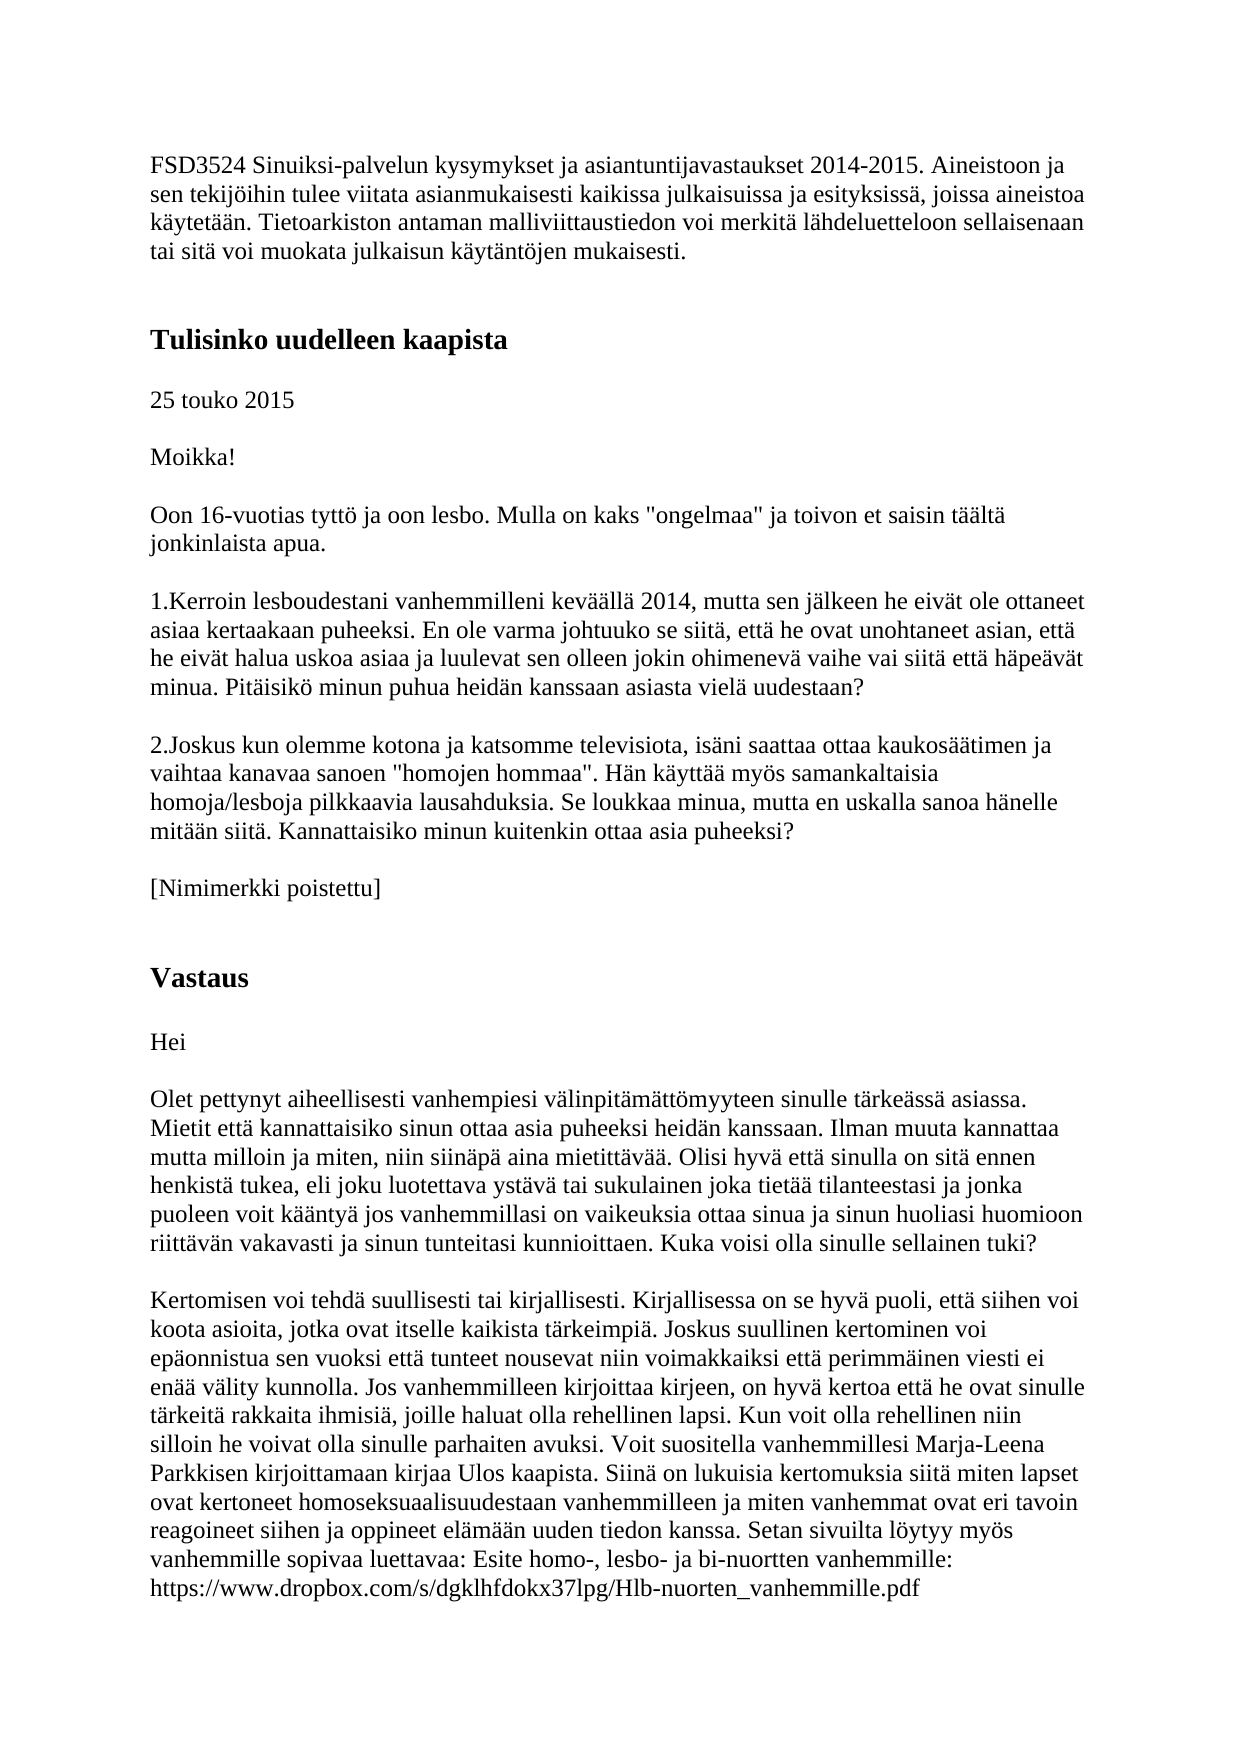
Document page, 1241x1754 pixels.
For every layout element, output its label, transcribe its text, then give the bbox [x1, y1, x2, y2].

text 25 touko 2015 [150, 385, 1090, 413]
text Hei Olet pettynyt aiheellisesti vanhempiesi välinpitämättömyyteen sinulle tärkeässä asiassa. Mietit että kannattaisiko sinun ottaa asia puheeksi heidän kanssaan. Ilman muuta kannattaa mutta milloin ja miten, niin siinäpä aina mietittävää. Olisi hyvä että sinulla on sitä ennen henkistä tukea, eli joku luotettava ystävä tai sukulainen joka tietää tilanteestasi ja jonka puoleen voit kääntyä jos vanhemmillasi on vaikeuksia ottaa sinua ja sinun huoliasi huomioon riittävän vakavasti ja sinun tunteitasi kunnioittaen. Kuka voisi olla sinulle sellainen tuki? Kertomisen voi tehdä suullisesti tai kirjallisesti. Kirjallisessa on se hyvä puoli, että siihen voi koota asioita, jotka ovat itselle kaikista tärkeimpiä. Joskus suullinen kertominen voi epäonnistua sen vuoksi että tunteet nousevat niin voimakkaiksi että perimmäinen viesti ei enää välity kunnolla. Jos vanhemmilleen kirjoittaa kirjeen, on hyvä kertoa että he ovat sinulle tärkeitä rakkaita ihmisiä, joille haluat olla rehellinen lapsi. Kun voit olla rehellinen niin silloin he voivat olla sinulle parhaiten avuksi. Voit suositella vanhemmillesi Marja-Leena Parkkisen kirjoittamaan kirjaa Ulos kaapista. Siinä on lukuisia kertomuksia siitä miten lapset ovat kertoneet homoseksuaalisuudestaan vanhemmilleen ja miten vanhemmat ovat eri tavoin reagoineet siihen ja oppineet elämään uuden tiedon kanssa. Setan sivuilta löytyy myös vanhemmille sopivaa luettavaa: Esite homo-, lesbo- ja bi-nuortten vanhemmille: https://www.dropbox.com/s/dgklhfdokx37lpg/Hlb-nuorten_vanhemmille.pdf [150, 1027, 1090, 1602]
text Vastaus [150, 960, 1090, 993]
text Tulisinko uudelleen kaapista [150, 322, 1090, 356]
text Oon 16-vuotias tyttö ja oon lesbo. Mulla on kaks "ongelmaa" ja toivon et saisin täältä jonkinlaista apua. 1.Kerroin lesboudestani vanhemmilleni keväällä 2014, mutta sen jälkeen he eivät ole ottaneet asiaa kertaakaan puheeksi. En ole varma johtuuko se siitä, että he ovat unohtaneet asian, että he eivät halua uskoa asiaa ja luulevat sen olleen jokin ohimenevä vaihe vai siitä että häpeävät minua. Pitäisikö minun puhua heidän kanssaan asiasta vielä uudestaan? 2.Joskus kun olemme kotona ja katsomme televisiota, isäni saattaa ottaa kaukosäätimen ja vaihtaa kanavaa sanoen "homojen hommaa". Hän käyttää myös samankaltaisia homoja/lesboja pilkkaavia lausahduksia. Se loukkaa minua, mutta en uskalla sanoa hänelle mitään siitä. Kannattaisiko minun kuitenkin ottaa asia puheeksi? [150, 471, 1090, 845]
text Moikka! [150, 442, 1090, 471]
text [Nimimerkki poistettu] [150, 873, 1090, 902]
text FSD3524 Sinuiksi-palvelun kysymykset ja asiantuntijavastaukset 2014-2015. Aineistoon ja sen tekijöihin tulee viitata asianmukaisesti kaikissa julkaisuissa ja esityksissä, joissa aineistoa käytetään. Tietoarkiston antaman malliviittaustiedon voi merkitä lähdeluetteloon sellaisenaan tai sitä voi muokata julkaisun käytäntöjen mukaisesti. [150, 150, 1090, 265]
